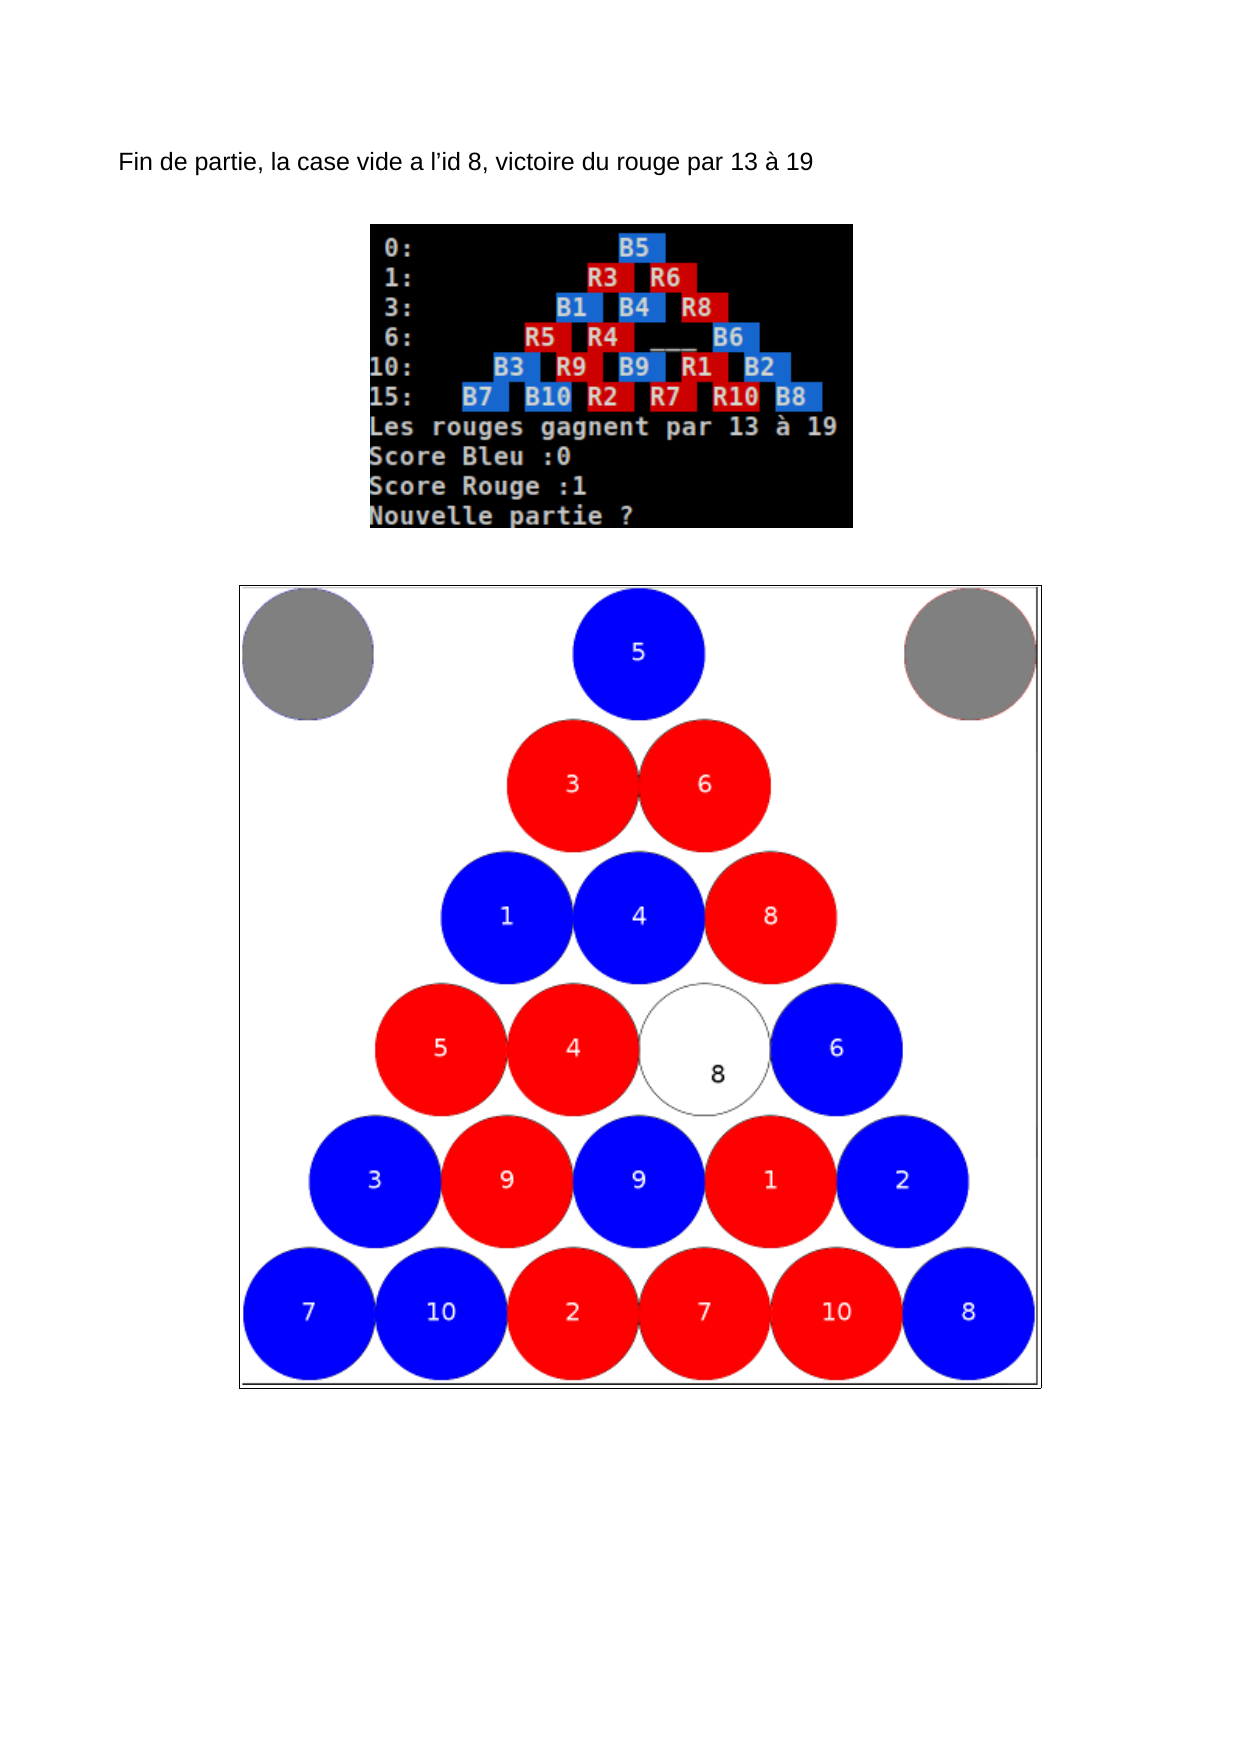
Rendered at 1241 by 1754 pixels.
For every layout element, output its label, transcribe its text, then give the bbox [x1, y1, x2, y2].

picture [370, 224, 853, 528]
text Fin de partie, la case vide a l’id 8, victoire du rouge par 13 à 19 [118, 147, 1122, 176]
picture [242, 587, 1038, 1385]
